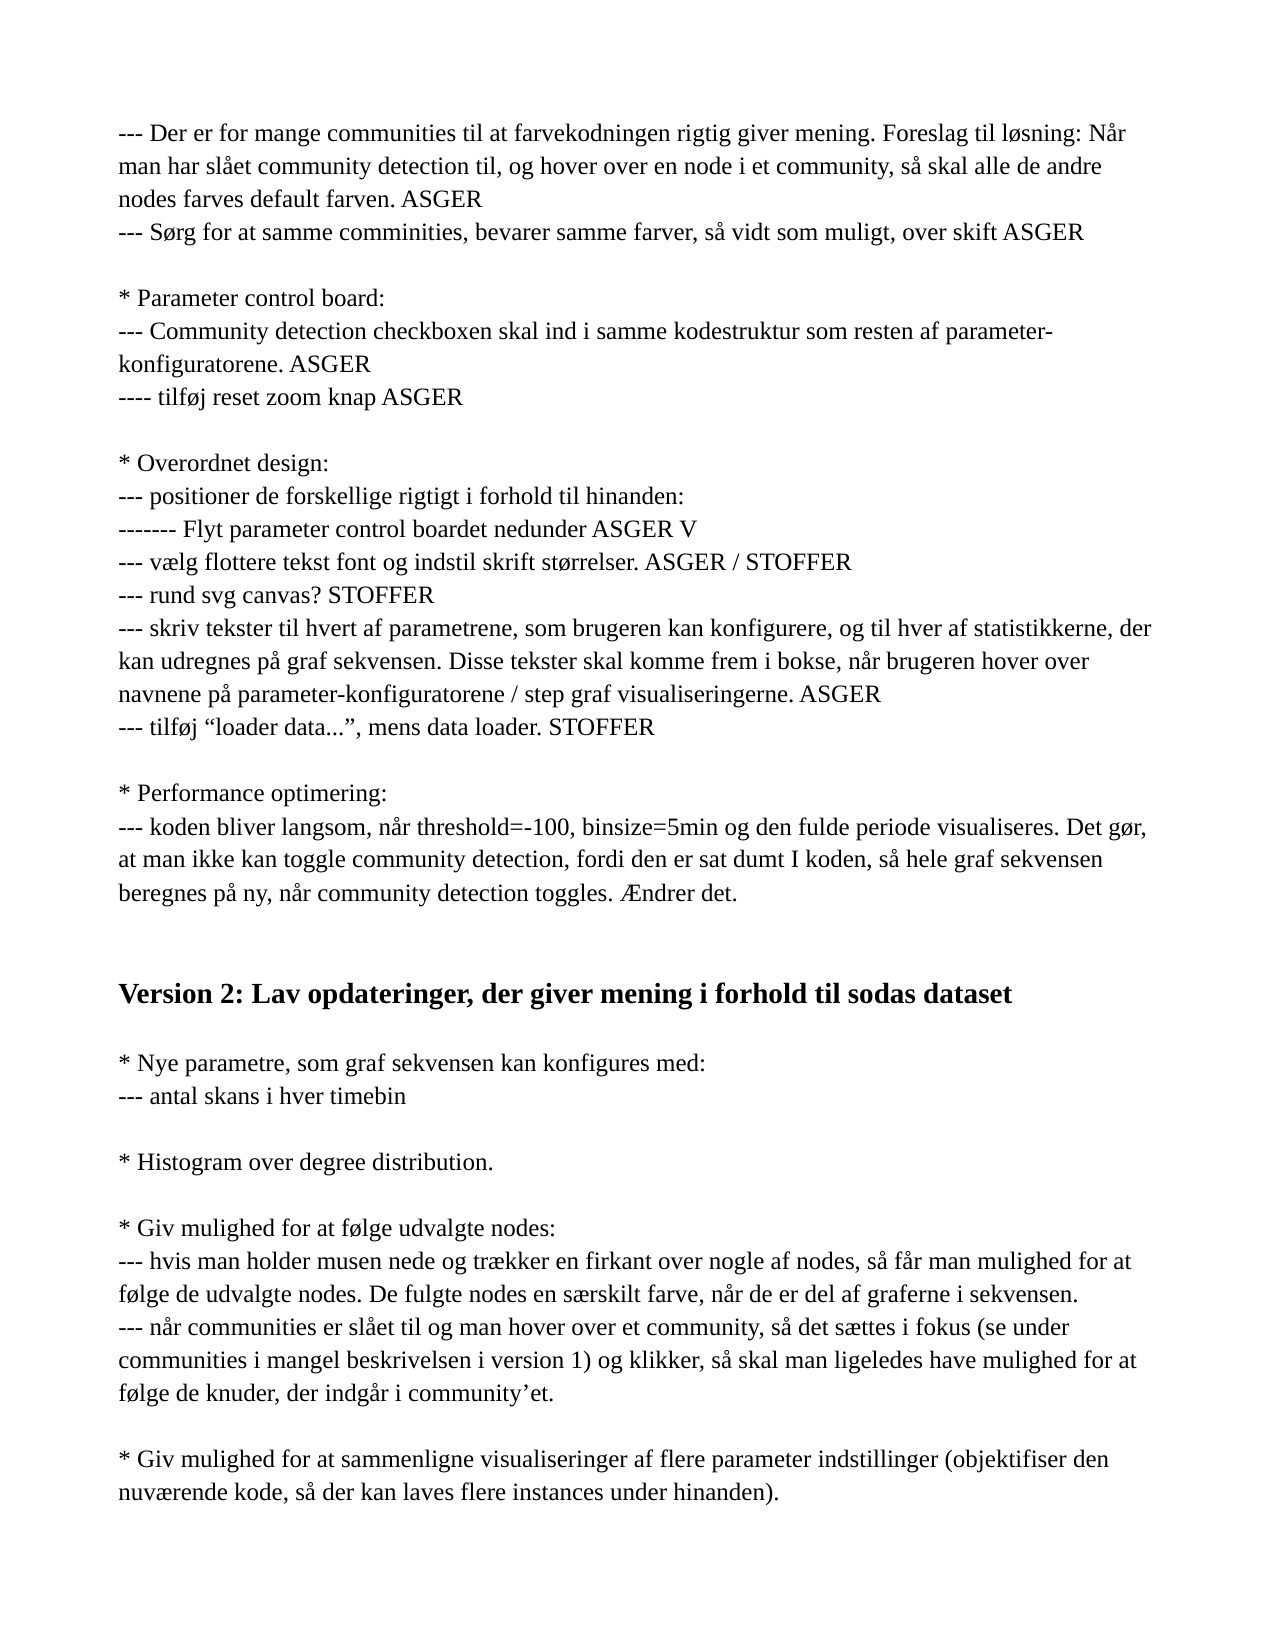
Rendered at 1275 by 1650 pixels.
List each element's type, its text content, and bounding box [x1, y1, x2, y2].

text --- vælg flottere tekst font og indstil skrift størrelser. ASGER / STOFFER [118, 547, 1157, 576]
text --- positioner de forskellige rigtigt i forhold til hinanden: [118, 481, 1157, 510]
text --- Sørg for at samme comminities, bevarer samme farver, så vidt som muligt, over skift ASGER [118, 217, 1157, 246]
text * Giv mulighed for at sammenligne visualiseringer af flere parameter indstillinger (objektifiser den nuværende kode, så der kan laves flere instances under hinanden). [118, 1444, 1157, 1506]
text * Parameter control board: [118, 283, 1157, 312]
text ------- Flyt parameter control boardet nedunder ASGER V [118, 514, 1157, 543]
text --- koden bliver langsom, når threshold=-100, binsize=5min og den fulde periode visualiseres. Det gør, at man ikke kan toggle community detection, fordi den er sat dumt I koden, så hele graf sekvensen beregnes på ny, når community detection toggles. Ændrer det. [118, 812, 1157, 906]
text --- Der er for mange communities til at farvekodningen rigtig giver mening. Foreslag til løsning: Når man har slået community detection til, og hover over en node i et community, så skal alle de andre nodes farves default farven. ASGER [118, 118, 1157, 213]
text --- skriv tekster til hvert af parametrene, som brugeren kan konfigurere, og til hver af statistikkerne, der kan udregnes på graf sekvensen. Disse tekster skal komme frem i bokse, når brugeren hover over navnene på parameter-konfiguratorene / step graf visualiseringerne. ASGER [118, 613, 1157, 708]
text --- når communities er slået til og man hover over et community, så det sættes i fokus (se under communities i mangel beskrivelsen i version 1) og klikker, så skal man ligeledes have mulighed for at følge de knuder, der indgår i community’et. [118, 1312, 1157, 1407]
text * Performance optimering: [118, 778, 1157, 807]
text * Nye parametre, som graf sekvensen kan konfigures med: [118, 1048, 1157, 1077]
text * Overordnet design: [118, 448, 1157, 477]
text --- hvis man holder musen nede og trækker en firkant over nogle af nodes, så får man mulighed for at følge de udvalgte nodes. De fulgte nodes en særskilt farve, når de er del af graferne i sekvensen. [118, 1246, 1157, 1308]
text --- antal skans i hver timebin [118, 1081, 1157, 1110]
text --- tilføj “loader data...”, mens data loader. STOFFER [118, 712, 1157, 741]
text --- rund svg canvas? STOFFER [118, 580, 1157, 609]
text * Giv mulighed for at følge udvalgte nodes: [118, 1213, 1157, 1242]
text ---- tilføj reset zoom knap ASGER [118, 382, 1157, 411]
text Version 2: Lav opdateringer, der giver mening i forhold til sodas dataset [118, 977, 1157, 1010]
text * Histogram over degree distribution. [118, 1147, 1157, 1176]
text --- Community detection checkboxen skal ind i samme kodestruktur som resten af parameter-konfiguratorene. ASGER [118, 316, 1157, 378]
